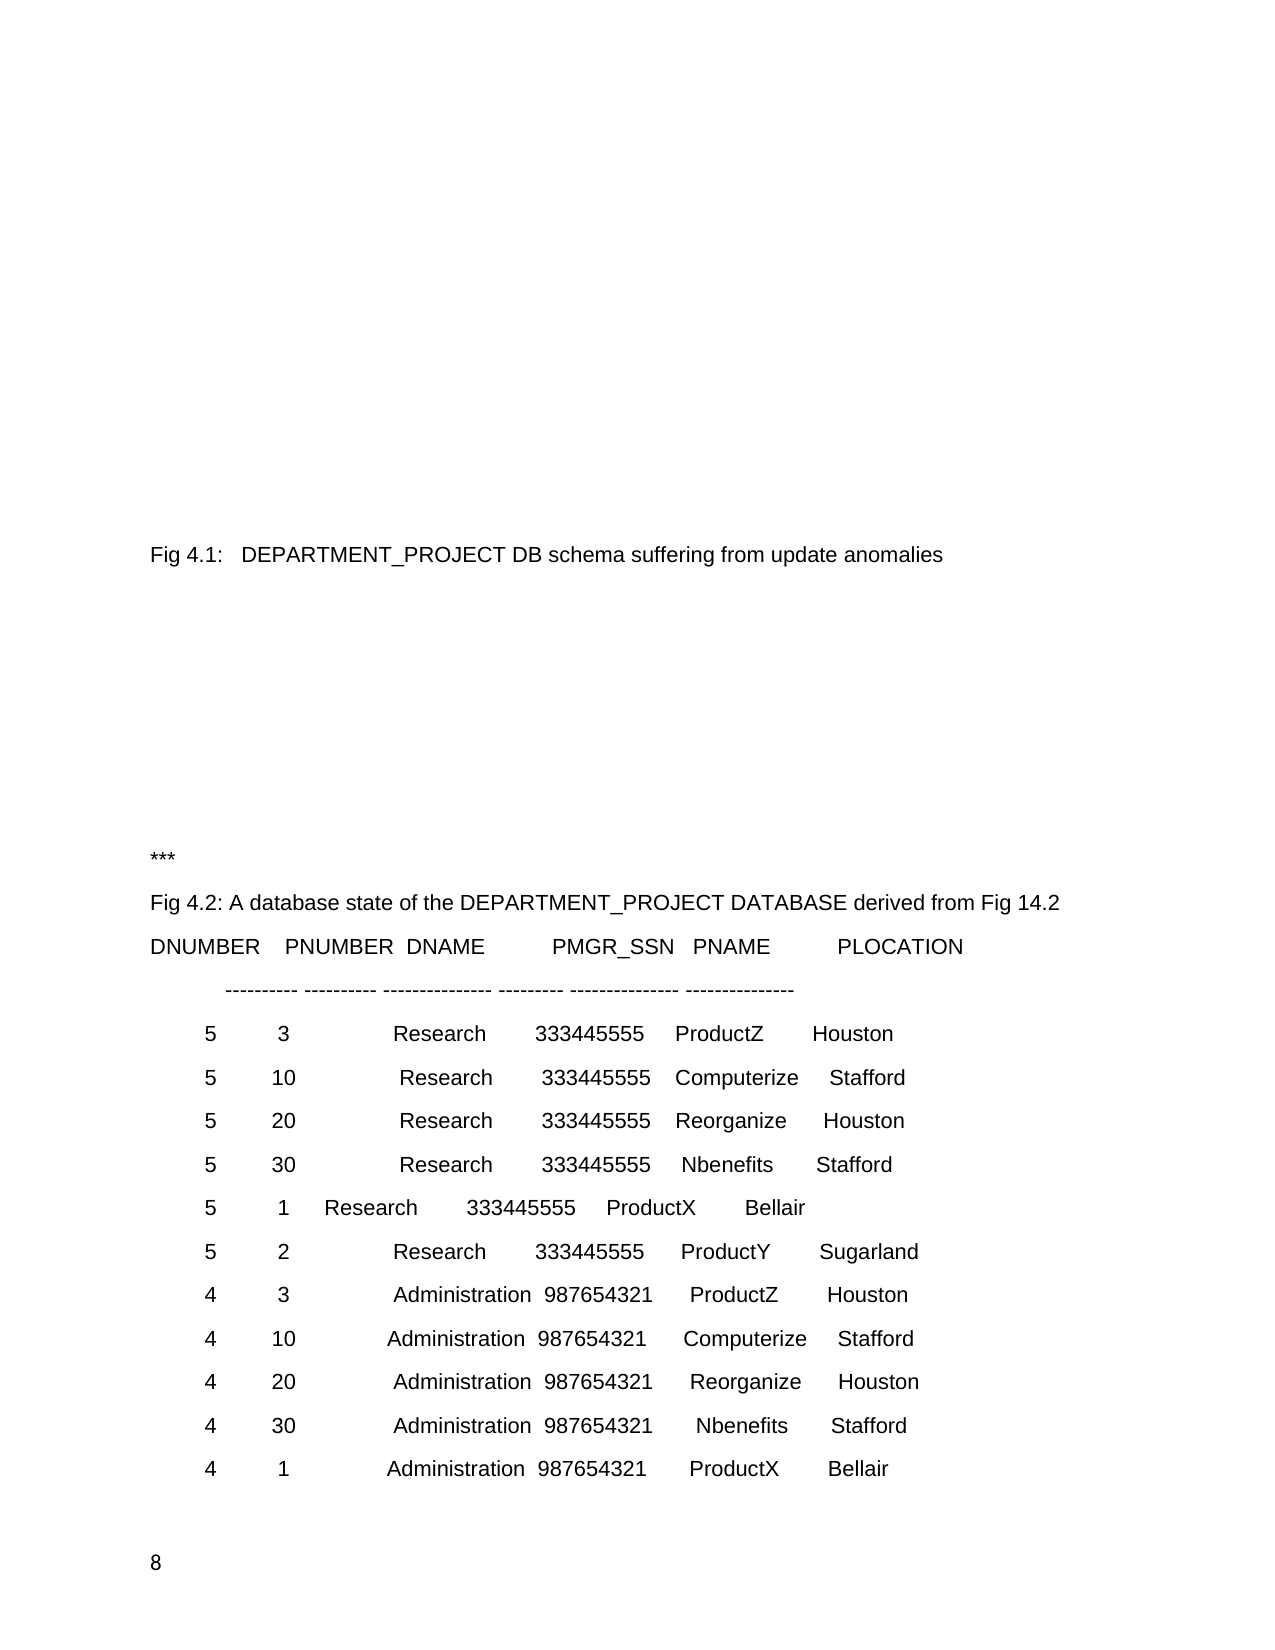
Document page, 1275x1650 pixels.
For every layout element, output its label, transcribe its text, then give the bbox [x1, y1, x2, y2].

text 4 10 Administration 987654321 Computerize Stafford [150, 1326, 1125, 1351]
text Fig 4.1: DEPARTMENT_PROJECT DB schema suffering from update anomalies [150, 542, 1125, 567]
text 5 10 Research 333445555 Computerize Stafford [150, 1064, 1125, 1089]
text 4 20 Administration 987654321 Reorganize Houston [150, 1369, 1125, 1394]
text 5 30 Research 333445555 Nbenefits Stafford [150, 1151, 1125, 1177]
text 5 3 Research 333445555 ProductZ Houston [150, 1021, 1125, 1046]
text 4 30 Administration 987654321 Nbenefits Stafford [150, 1413, 1125, 1438]
text Fig 4.2: A database state of the DEPARTMENT_PROJECT DATABASE derived from Fig 14.2 [150, 890, 1125, 915]
text 5 2 Research 333445555 ProductY Sugarland [150, 1238, 1125, 1264]
text 5 20 Research 333445555 Reorganize Houston [150, 1108, 1125, 1133]
text *** [150, 847, 1125, 872]
text 4 3 Administration 987654321 ProductZ Houston [150, 1282, 1125, 1307]
text 4 1 Administration 987654321 ProductX Bellair [150, 1456, 1125, 1481]
text DNUMBER PNUMBER DNAME PMGR_SSN PNAME PLOCATION [150, 934, 1125, 959]
text 5 1 Research 333445555 ProductX Bellair [150, 1195, 1125, 1220]
text ---------- ---------- --------------- --------- --------------- --------------- [150, 977, 1125, 1002]
